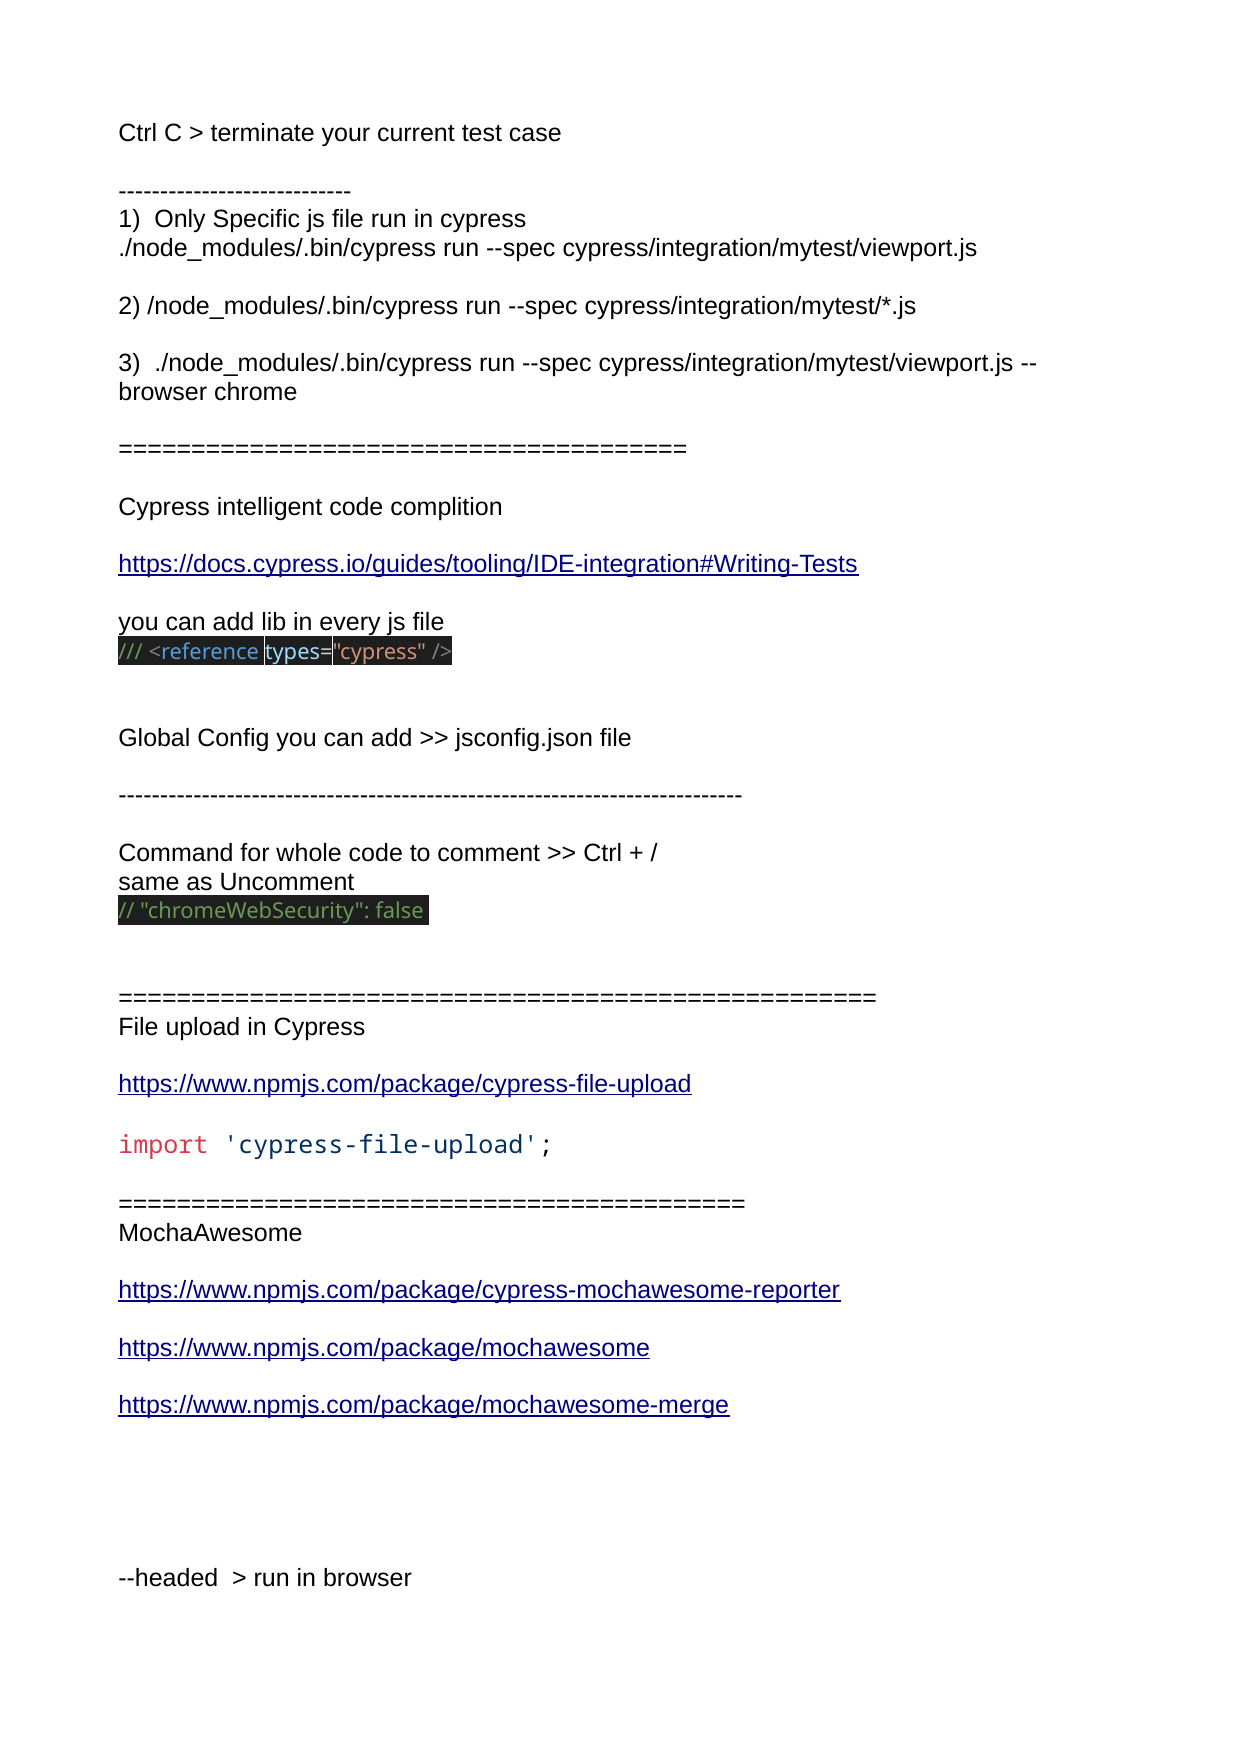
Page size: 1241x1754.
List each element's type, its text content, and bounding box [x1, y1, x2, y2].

text /// <reference types="cypress" /> [118, 636, 1122, 665]
text you can add lib in every js file [118, 607, 1122, 636]
text 3) ./node_modules/.bin/cypress run --spec cypress/integration/mytest/viewport.js --browser chrome [118, 348, 1122, 406]
text same as Uncomment [118, 867, 1122, 895]
text 1) Only Specific js file run in cypress [118, 204, 1122, 233]
text Ctrl C > terminate your current test case [118, 118, 1122, 147]
text ---------------------------- [118, 176, 1122, 204]
text https://www.npmjs.com/package/mochawesome-merge [118, 1391, 1122, 1419]
text 2) /node_modules/.bin/cypress run --spec cypress/integration/mytest/*.js [118, 291, 1122, 319]
text MochaAwesome [118, 1218, 1122, 1247]
text --------------------------------------------------------------------------- [118, 780, 1122, 809]
text https://www.npmjs.com/package/mochawesome [118, 1333, 1122, 1362]
text https://www.npmjs.com/package/cypress-mochawesome-reporter [118, 1276, 1122, 1304]
text Command for whole code to comment >> Ctrl + / [118, 838, 1122, 867]
text Cypress intelligent code complition [118, 492, 1122, 521]
text File upload in Cypress [118, 1011, 1122, 1040]
text ==================================================== [118, 983, 1122, 1011]
text https://docs.cypress.io/guides/tooling/IDE-integration#Writing-Tests [118, 549, 1122, 578]
text ./node_modules/.bin/cypress run --spec cypress/integration/mytest/viewport.js [118, 233, 1122, 262]
text Global Config you can add >> jsconfig.json file [118, 723, 1122, 752]
text --headed > run in browser [118, 1563, 1122, 1592]
text ======================================= [118, 434, 1122, 463]
text https://www.npmjs.com/package/cypress-file-upload [118, 1069, 1122, 1098]
text // "chromeWebSecurity": false [118, 895, 1122, 925]
text import 'cypress-file-upload'; [118, 1126, 1122, 1161]
text =========================================== [118, 1189, 1122, 1218]
